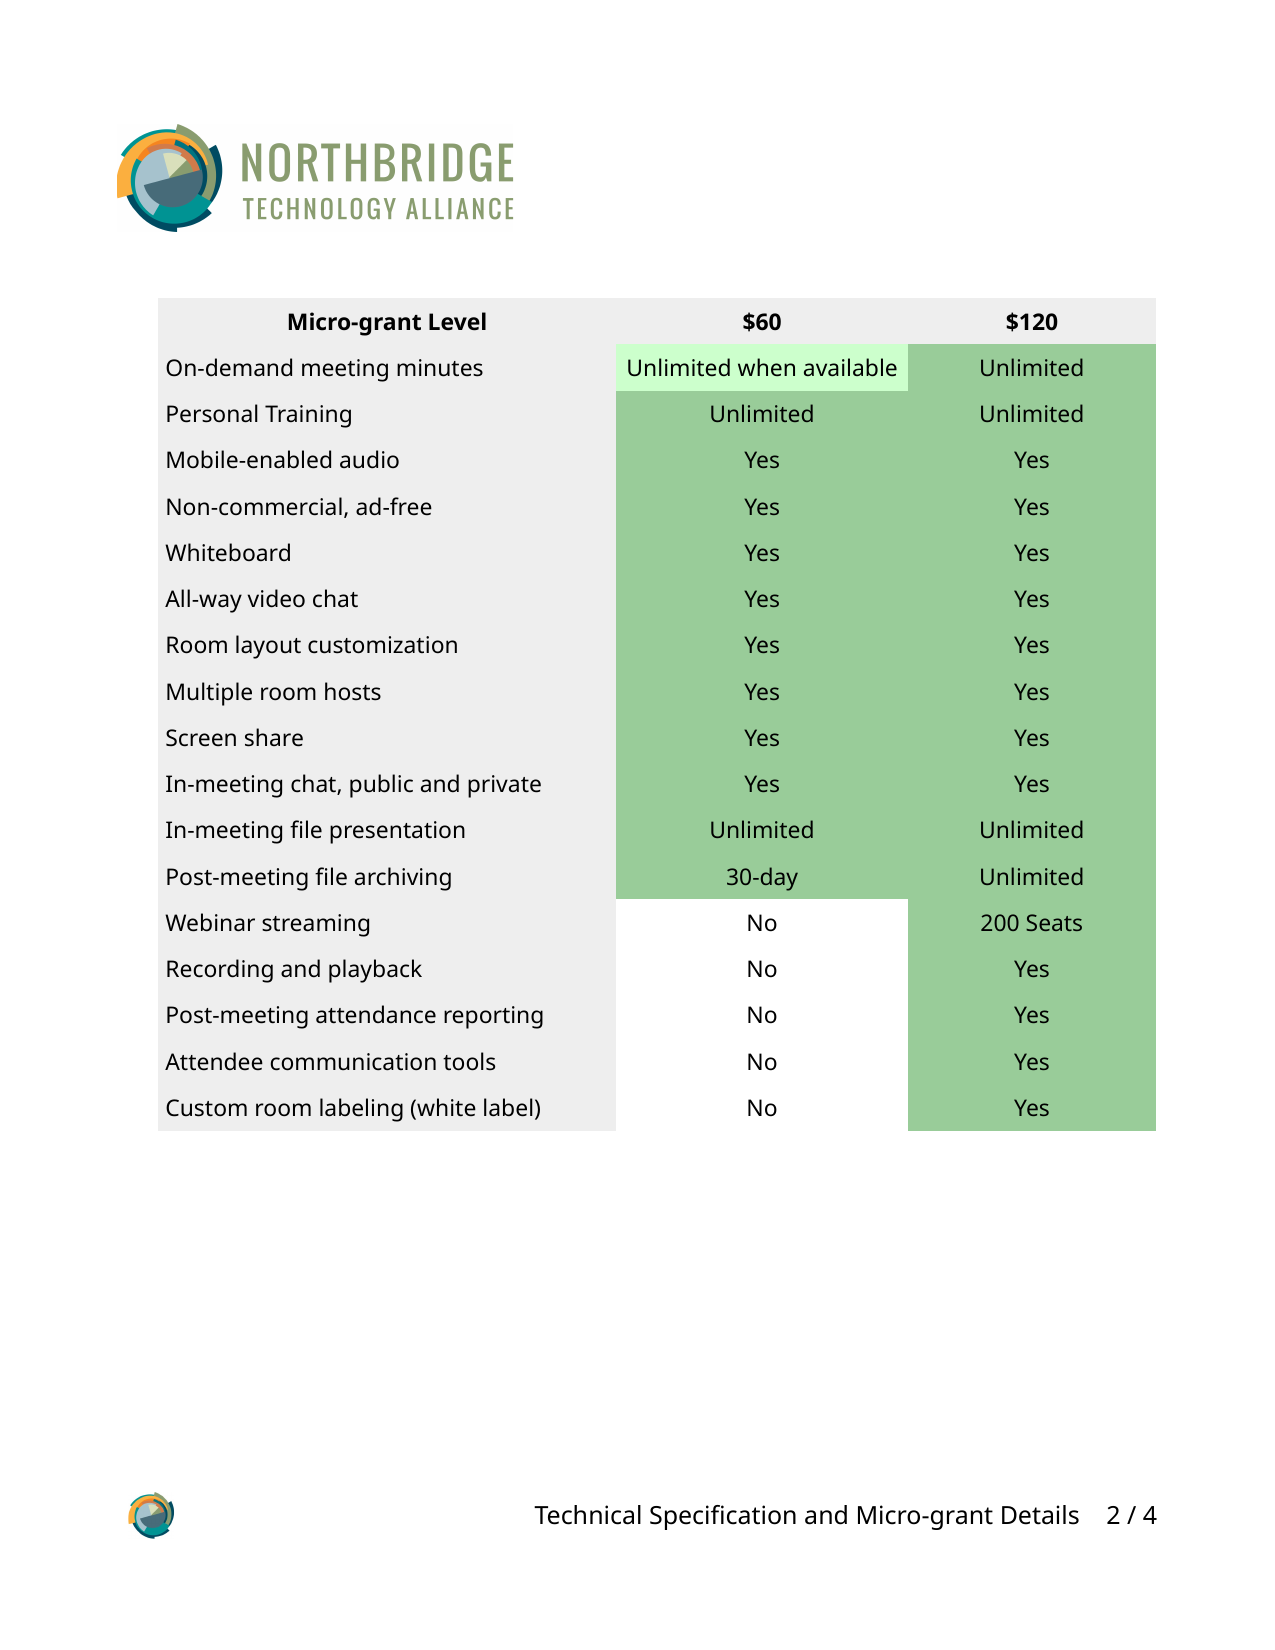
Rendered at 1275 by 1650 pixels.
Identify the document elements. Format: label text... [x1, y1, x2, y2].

table_cell Yes [908, 529, 1156, 576]
table_cell Attendee communication tools [158, 1038, 616, 1084]
table_cell Post-meeting file archiving [158, 853, 616, 899]
table_cell Yes [616, 529, 908, 576]
table_cell In-meeting file presentation [158, 807, 616, 853]
table_cell No [616, 1084, 908, 1131]
table_cell On-demand meeting minutes [158, 344, 616, 391]
table_cell Yes [616, 437, 908, 483]
table_cell Yes [908, 576, 1156, 622]
table_cell Post-meeting attendance reporting [158, 992, 616, 1038]
table_cell Yes [616, 622, 908, 668]
table_cell Unlimited [616, 391, 908, 437]
table_cell 200 Seats [908, 899, 1156, 946]
table_cell Unlimited [908, 807, 1156, 853]
table_cell Custom room labeling (white label) [158, 1084, 616, 1131]
table_cell Yes [908, 1084, 1156, 1131]
table_cell Yes [908, 668, 1156, 714]
table_cell No [616, 1038, 908, 1084]
table_cell No [616, 946, 908, 992]
table_cell Yes [908, 992, 1156, 1038]
table_cell No [616, 899, 908, 946]
table_cell Recording and playback [158, 946, 616, 992]
table_cell Yes [908, 437, 1156, 483]
table_cell Yes [616, 483, 908, 529]
table_cell Mobile-enabled audio [158, 437, 616, 483]
table_cell All-way video chat [158, 576, 616, 622]
table_cell Yes [616, 761, 908, 807]
table_header $120 [908, 298, 1156, 344]
table_cell Yes [616, 668, 908, 714]
table_cell Screen share [158, 714, 616, 761]
table_cell Yes [616, 576, 908, 622]
table_cell Multiple room hosts [158, 668, 616, 714]
table_cell Whiteboard [158, 529, 616, 576]
table_cell Yes [908, 714, 1156, 761]
table_cell Yes [616, 714, 908, 761]
picture [117, 124, 514, 232]
table_cell Unlimited [616, 807, 908, 853]
table_cell Unlimited [908, 853, 1156, 899]
table_cell Yes [908, 1038, 1156, 1084]
table_cell Yes [908, 761, 1156, 807]
table_cell Unlimited when available [616, 344, 908, 391]
table_cell 30-day [616, 853, 908, 899]
table_cell In-meeting chat, public and private [158, 761, 616, 807]
table_cell Unlimited [908, 344, 1156, 391]
table_header Micro-grant Level [158, 298, 616, 344]
table_cell No [616, 992, 908, 1038]
table_header $60 [616, 298, 908, 344]
table_cell Yes [908, 622, 1156, 668]
table_cell Webinar streaming [158, 899, 616, 946]
table_cell Non-commercial, ad-free [158, 483, 616, 529]
picture [128, 1492, 175, 1539]
table_cell Yes [908, 946, 1156, 992]
table_cell Unlimited [908, 391, 1156, 437]
table_cell Room layout customization [158, 622, 616, 668]
table_cell Yes [908, 483, 1156, 529]
table_cell Personal Training [158, 391, 616, 437]
